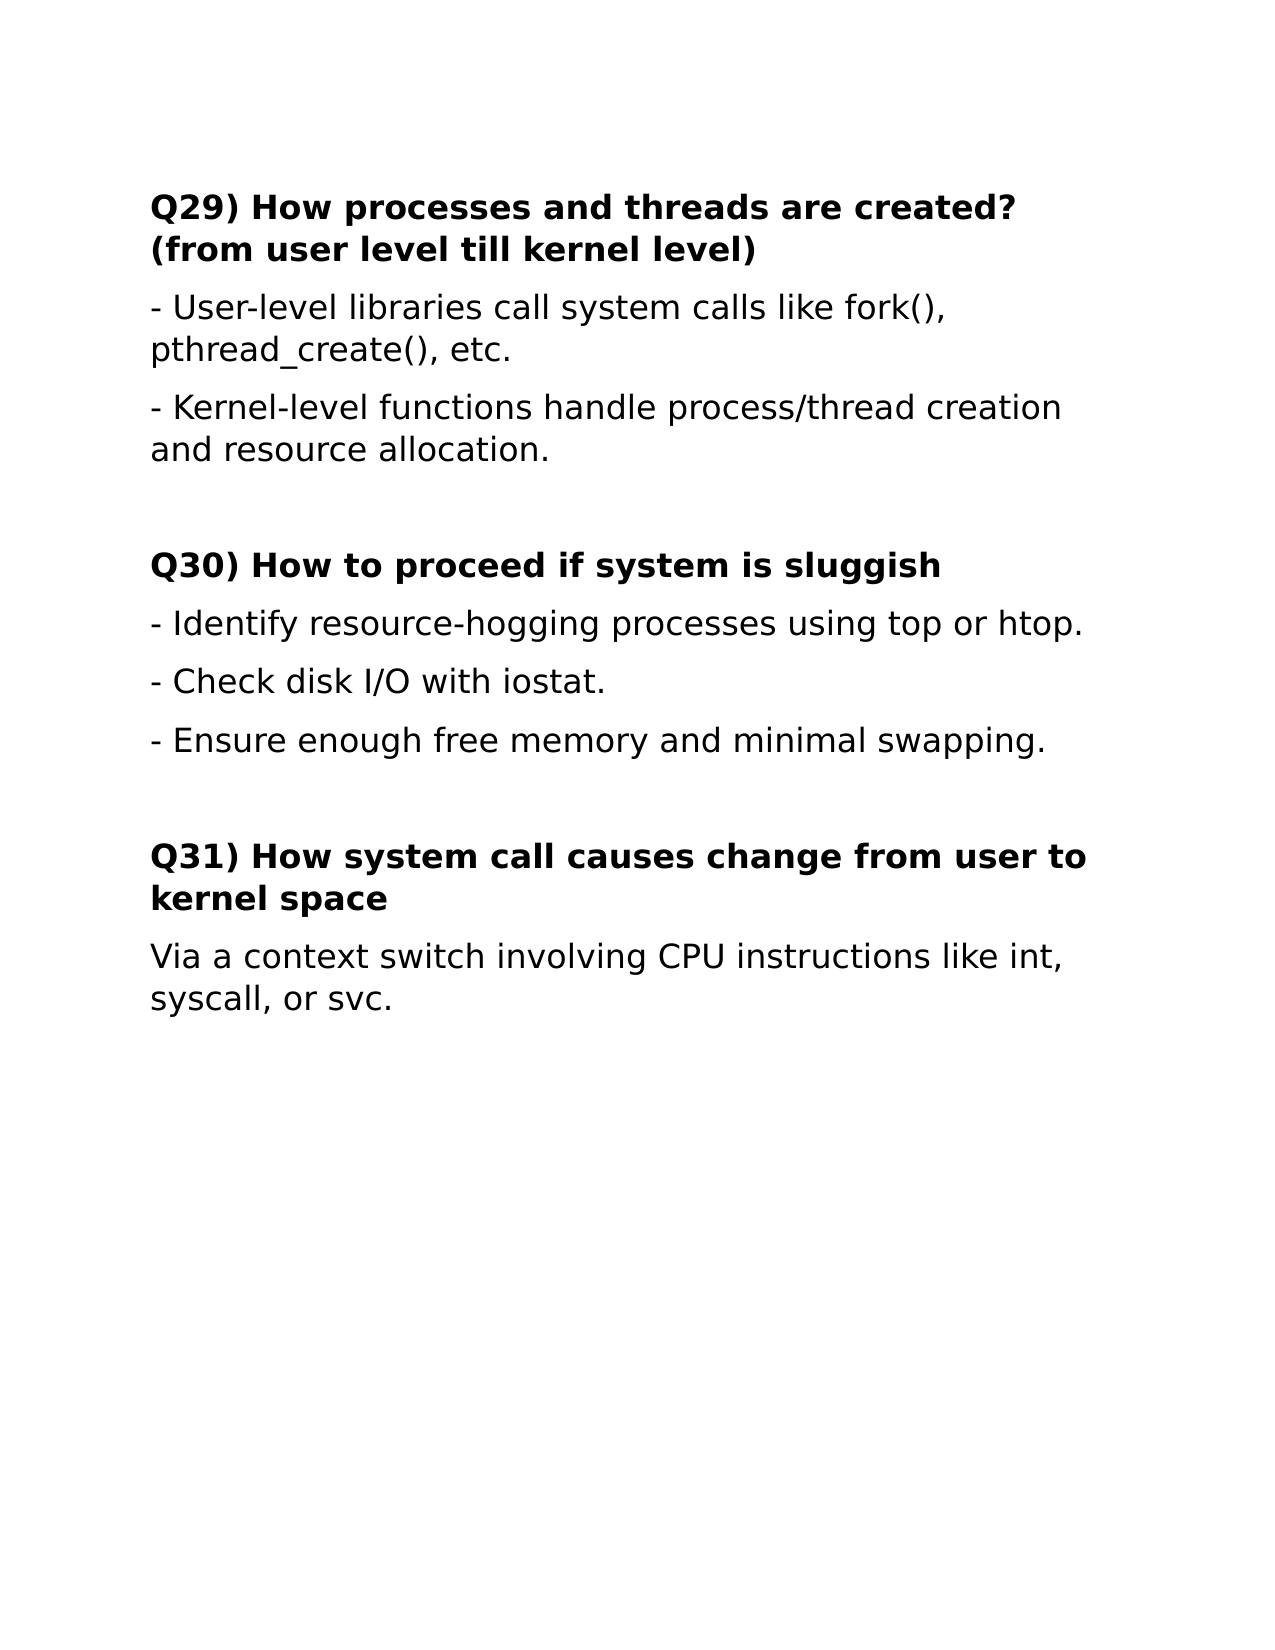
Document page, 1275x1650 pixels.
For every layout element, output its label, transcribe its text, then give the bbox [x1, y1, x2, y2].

text Via a context switch involving CPU instructions like int, syscall, or svc. [150, 937, 1125, 1018]
text - Identify resource-hogging processes using top or htop. [150, 605, 1125, 643]
text - User-level libraries call system calls like fork(), pthread_create(), etc. [150, 289, 1125, 369]
text - Kernel-level functions handle process/thread creation and resource allocation. [150, 388, 1125, 469]
text - Ensure enough free memory and minimal swapping. [150, 721, 1125, 760]
text Q31) How system call causes change from user to kernel space [150, 838, 1125, 918]
text Q29) How processes and threads are created? (from user level till kernel level) [150, 189, 1125, 269]
text Q30) How to proceed if system is sluggish [150, 546, 1125, 585]
text - Check disk I/O with iostat. [150, 663, 1125, 702]
